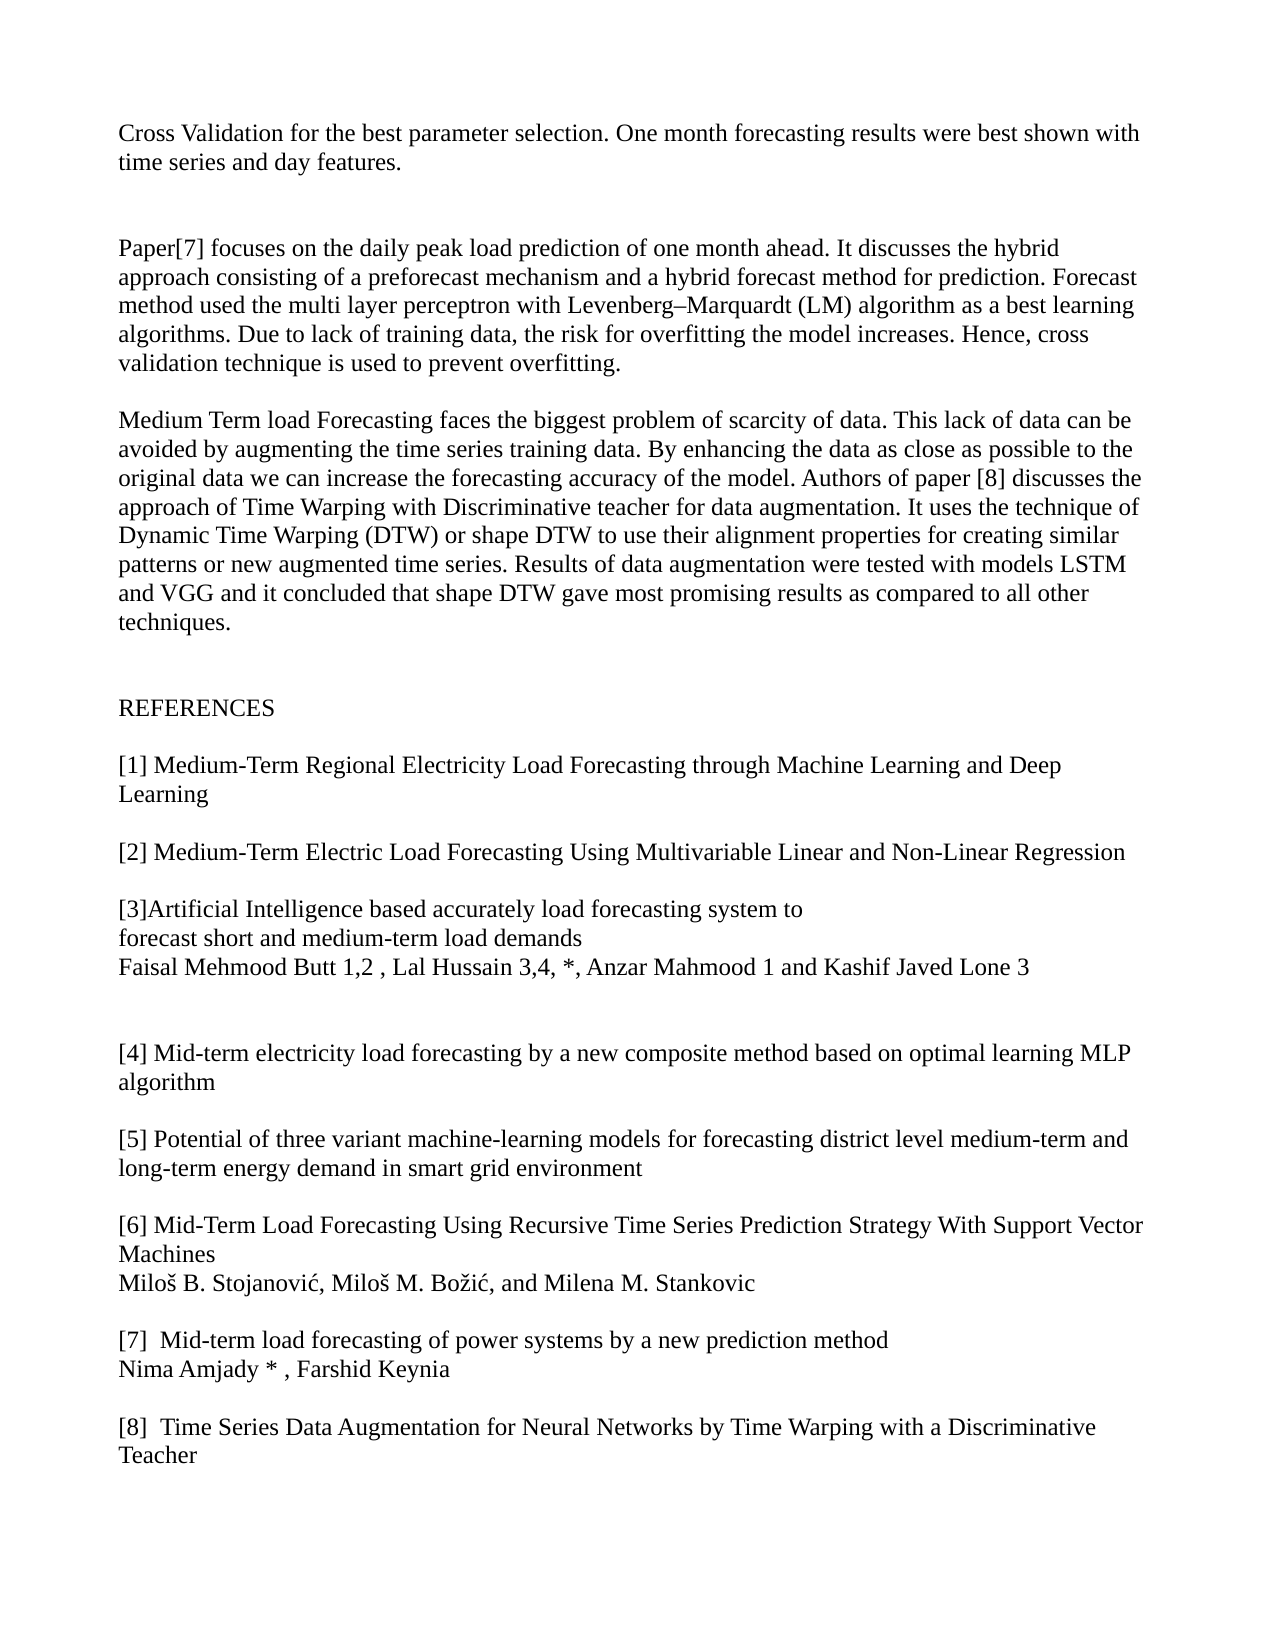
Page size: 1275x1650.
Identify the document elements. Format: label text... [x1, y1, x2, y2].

text Paper[7] focuses on the daily peak load prediction of one month ahead. It discusses the hybrid approach consisting of a preforecast mechanism and a hybrid forecast method for prediction. Forecast method used the multi layer perceptron with Levenberg–Marquardt (LM) algorithm as a best learning algorithms. Due to lack of training data, the risk for overfitting the model increases. Hence, cross validation technique is used to prevent overfitting. [118, 233, 1157, 377]
text [2] Medium-Term Electric Load Forecasting Using Multivariable Linear and Non-Linear Regression [118, 837, 1157, 866]
text [3]Artificial Intelligence based accurately load forecasting system to [118, 894, 1157, 923]
text [6] Mid-Term Load Forecasting Using Recursive Time Series Prediction Strategy With Support Vector Machines [118, 1211, 1157, 1268]
text Faisal Mehmood Butt 1,2 , Lal Hussain 3,4, *, Anzar Mahmood 1 and Kashif Javed Lone 3 [118, 952, 1157, 981]
text [5] Potential of three variant machine-learning models for forecasting district level medium-term and long-term energy demand in smart grid environment [118, 1124, 1157, 1182]
text REFERENCES [118, 693, 1157, 722]
text [7] Mid-term load forecasting of power systems by a new prediction method [118, 1326, 1157, 1354]
text Nima Amjady * , Farshid Keynia [118, 1354, 1157, 1383]
text [1] Medium-Term Regional Electricity Load Forecasting through Machine Learning and Deep Learning [118, 751, 1157, 808]
text [8] Time Series Data Augmentation for Neural Networks by Time Warping with a Discriminative Teacher [118, 1412, 1157, 1469]
text Cross Validation for the best parameter selection. One month forecasting results were best shown with time series and day features. [118, 118, 1157, 176]
text forecast short and medium-term load demands [118, 923, 1157, 952]
text [4] Mid-term electricity load forecasting by a new composite method based on optimal learning MLP algorithm [118, 1038, 1157, 1096]
text Medium Term load Forecasting faces the biggest problem of scarcity of data. This lack of data can be avoided by augmenting the time series training data. By enhancing the data as close as possible to the original data we can increase the forecasting accuracy of the model. Authors of paper [8] discusses the approach of Time Warping with Discriminative teacher for data augmentation. It uses the technique of Dynamic Time Warping (DTW) or shape DTW to use their alignment properties for creating similar patterns or new augmented time series. Results of data augmentation were tested with models LSTM and VGG and it concluded that shape DTW gave most promising results as compared to all other techniques. [118, 406, 1157, 636]
text Miloš B. Stojanović, Miloš M. Božić, and Milena M. Stankovic [118, 1268, 1157, 1297]
